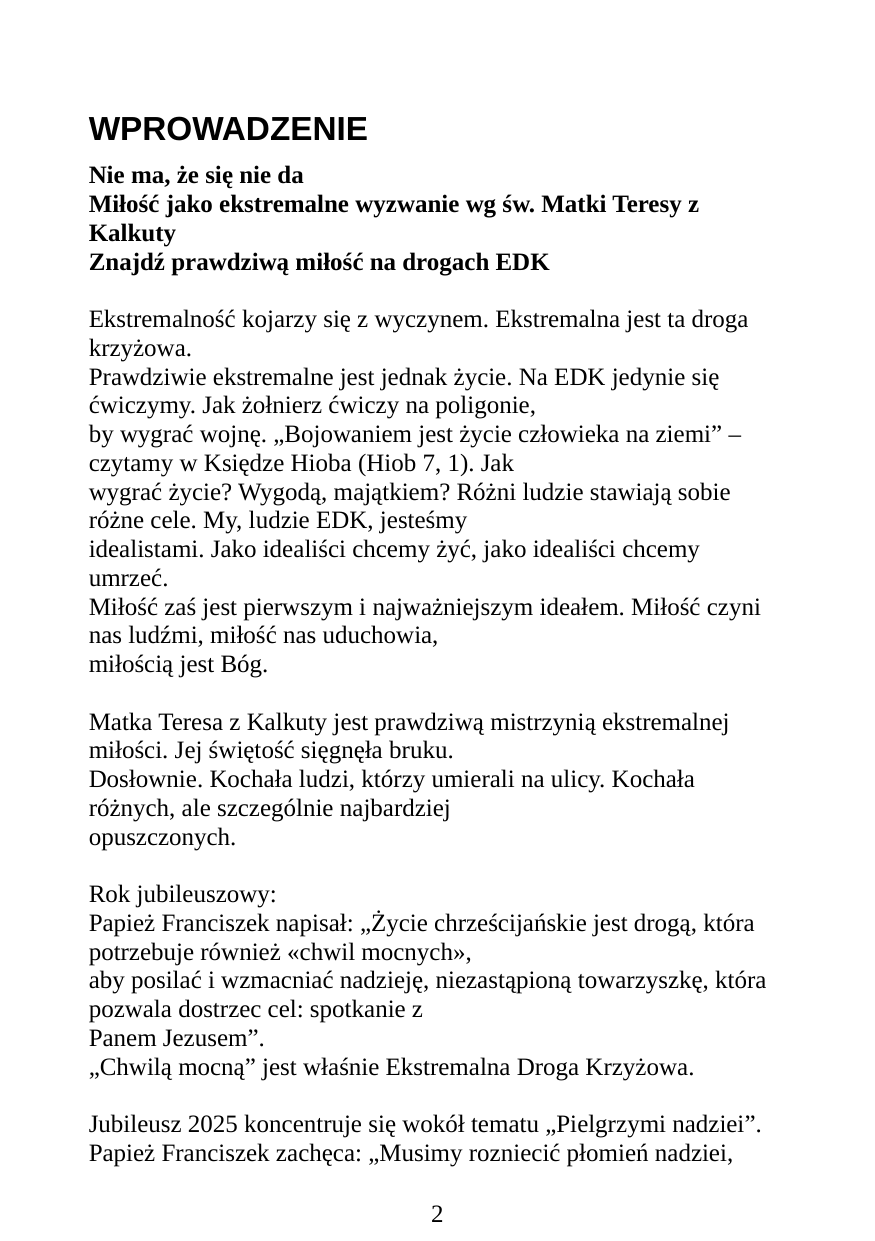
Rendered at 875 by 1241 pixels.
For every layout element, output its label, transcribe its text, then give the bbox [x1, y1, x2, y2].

text Nie ma, że się nie da [88, 160, 786, 189]
text Matka Teresa z Kalkuty jest prawdziwą mistrzynią ekstremalnej miłości. Jej świętość sięgnęła bruku. [88, 707, 786, 764]
text Miłość zaś jest pierwszym i najważniejszym ideałem. Miłość czyni nas ludźmi, miłość nas uduchowia, [88, 592, 786, 649]
text Panem Jezusem”. [88, 1023, 786, 1052]
text Znajdź prawdziwą miłość na drogach EDK [88, 247, 786, 304]
text idealistami. Jako idealiści chcemy żyć, jako idealiści chcemy umrzeć. [88, 534, 786, 592]
text by wygrać wojnę. „Bojowaniem jest życie człowieka na ziemi” – czytamy w Księdze Hioba (Hiob 7, 1). Jak [88, 419, 786, 477]
text opuszczonych. [88, 822, 786, 879]
text Ekstremalność kojarzy się z wyczynem. Ekstremalna jest ta droga krzyżowa. Prawdziwie ekstremalne jest jednak życie. Na EDK jedynie się ćwiczymy. Jak żołnierz ćwiczy na poligonie, [88, 304, 786, 419]
text Rok jubileuszowy: [88, 879, 786, 908]
text Dosłownie. Kochała ludzi, którzy umierali na ulicy. Kochała różnych, ale szczególnie najbardziej [88, 764, 786, 822]
text Jubileusz 2025 koncentruje się wokół tematu „Pielgrzymi nadziei”. Papież Franciszek zachęca: „Musimy rozniecić płomień nadziei, [88, 1109, 786, 1167]
subtitle WPROWADZENIE [88, 109, 786, 148]
text miłością jest Bóg. [88, 649, 786, 707]
text Papież Franciszek napisał: „Życie chrześcijańskie jest drogą, która potrzebuje również «chwil mocnych», [88, 908, 786, 965]
text wygrać życie? Wygodą, majątkiem? Różni ludzie stawiają sobie różne cele. My, ludzie EDK, jesteśmy [88, 477, 786, 534]
text „Chwilą mocną” jest właśnie Ekstremalna Droga Krzyżowa. [88, 1052, 786, 1109]
text Miłość jako ekstremalne wyzwanie wg św. Matki Teresy z Kalkuty [88, 189, 786, 247]
text aby posilać i wzmacniać nadzieję, niezastąpioną towarzyszkę, która pozwala dostrzec cel: spotkanie z [88, 965, 786, 1023]
